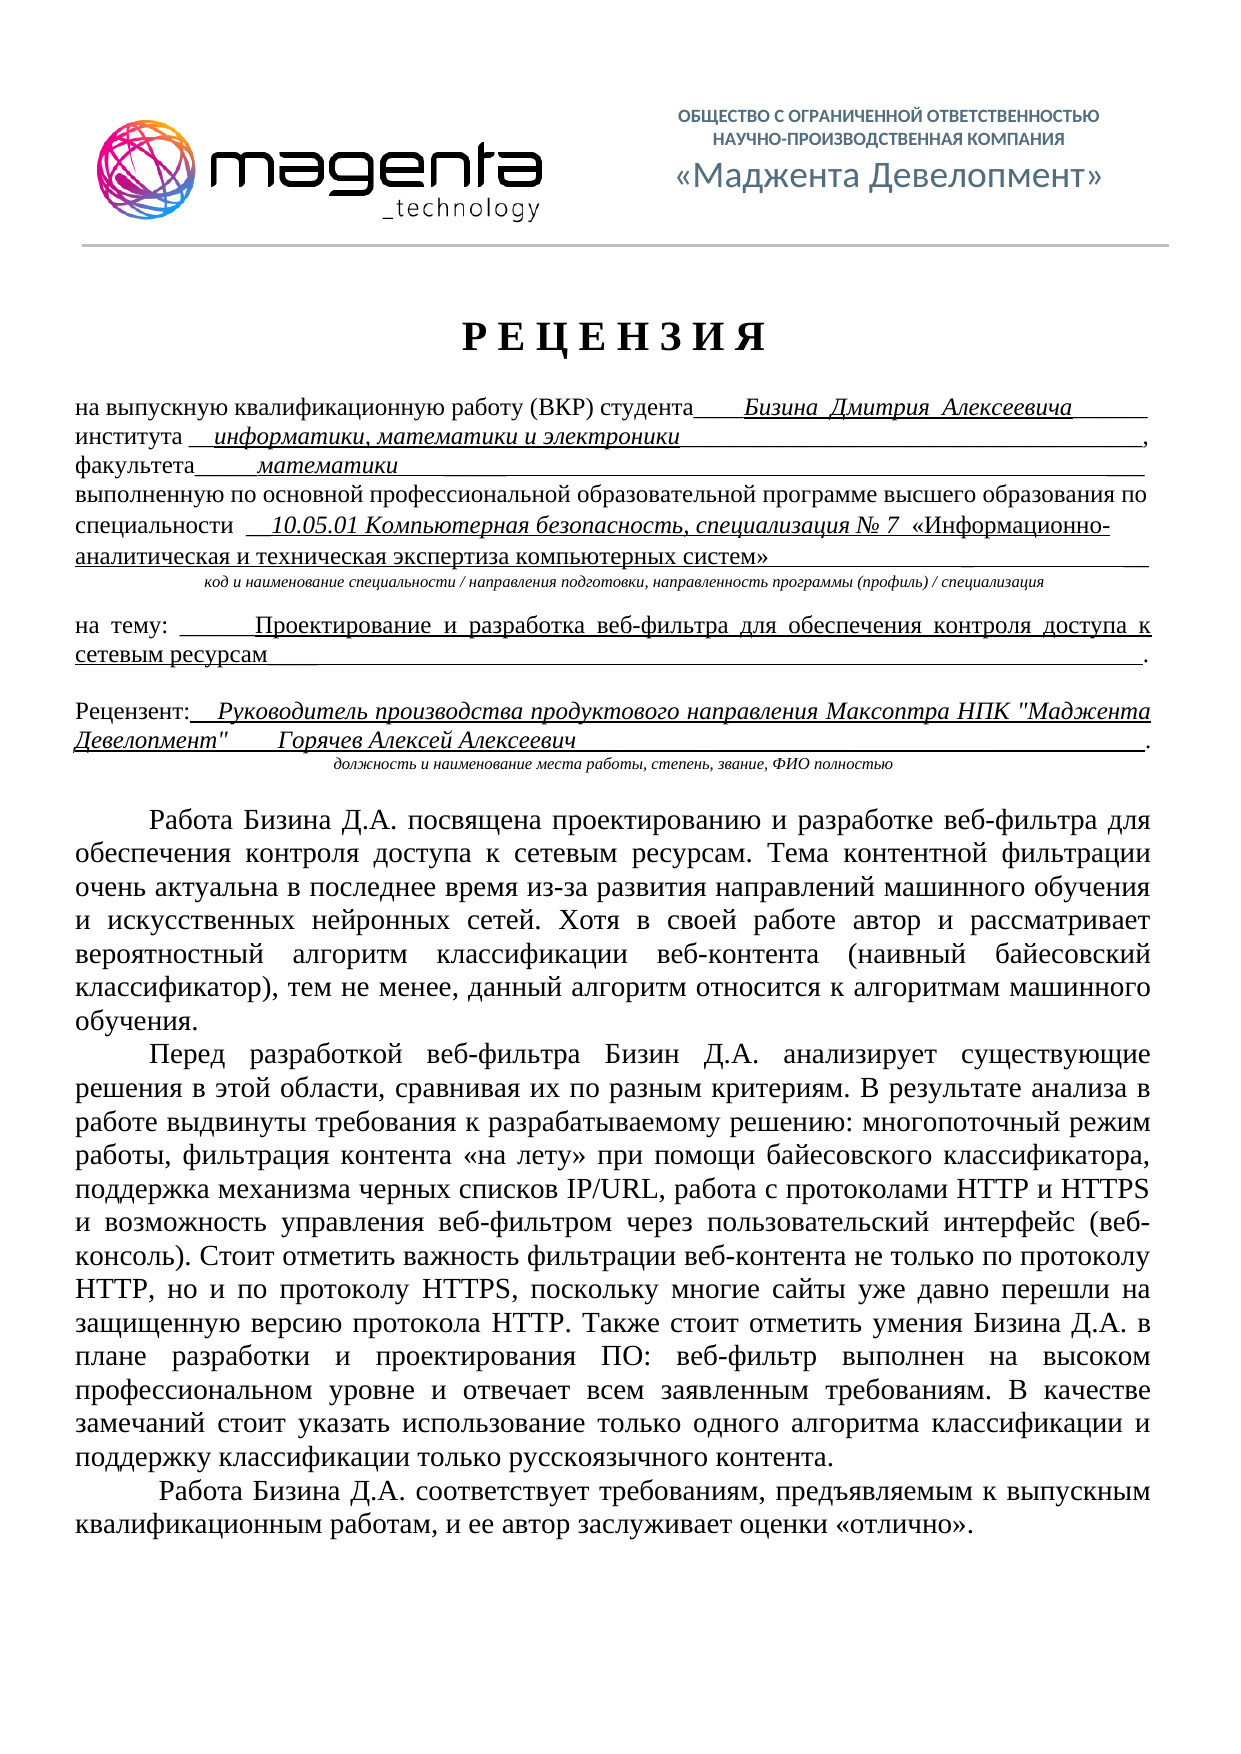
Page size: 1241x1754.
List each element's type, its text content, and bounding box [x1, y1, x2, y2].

text код и наименование специальности / направления подготовки, направленность программы (профиль) / специализация [75, 572, 1152, 591]
text на выпускную квалификационную работу (ВКР) студента____Бизина_Дмитрия_Алексеевича______ [75, 392, 1152, 421]
text факультета_____математики _____ ___ [75, 450, 1152, 479]
text Работа Бизина Д.А. соответствует требованиям, предъявляемым к выпускным квалификационным работам, и ее автор заслуживает оценки «отлично». [75, 1473, 1152, 1540]
table_header [75, 80, 603, 263]
table_header ОБЩЕСТВО С ОГРАНИЧЕННОЙ ОТВЕТСТВЕННОСТЬЮ НАУЧНО-ПРОИЗВОДСТВЕННАЯ КОМПАНИЯ «Маджента Девелопмент» [604, 80, 1174, 263]
text Р Е Ц Е Н З И Я [75, 311, 1152, 359]
text выполненную по основной профессиональной образовательной программе высшего образования по специальности __10.05.01 Компьютерная безопасность, специализация № 7 «Информационно-аналитическая и техническая экспертиза компьютерных систем» _ __ [75, 479, 1152, 569]
text Перед разработкой веб-фильтра Бизин Д.А. анализирует существующие решения в этой области, сравнивая их по разным критериям. В результате анализа в работе выдвинуты требования к разрабатываемому решению: многопоточный режим работы, фильтрация контента «на лету» при помощи байесовского классификатора, поддержка механизма черных списков IP/URL, работа с протоколами HTTP и HTTPS и возможность управления веб-фильтром через пользовательский интерфейс (веб-консоль). Стоит отметить важность фильтрации веб-контента не только по протоколу HTTP, но и по протоколу HTTPS, поскольку многие сайты уже давно перешли на защищенную версию протокола HTTP. Также стоит отметить умения Бизина Д.А. в плане разработки и проектирования ПО: веб-фильтр выполнен на высоком профессиональном уровне и отвечает всем заявленным требованиям. В качестве замечаний стоит указать использование только одного алгоритма классификации и поддержку классификации только русскоязычного контента. [75, 1037, 1152, 1473]
picture [86, 104, 554, 232]
text института __информатики, математики и электроники_____________________________________, [75, 421, 1152, 450]
text должность и наименование места работы, степень, звание, ФИО полностью [75, 754, 1152, 773]
text Работа Бизина Д.А. посвящена проектированию и разработке веб-фильтра для обеспечения контроля доступа к сетевым ресурсам. Тема контентной фильтрации очень актуальна в последнее время из-за развития направлений машинного обучения и искусственных нейронных сетей. Хотя в своей работе автор и рассматривает вероятностный алгоритм классификации веб-контента (наивный байесовский классификатор), тем не менее, данный алгоритм относится к алгоритмам машинного обучения. [75, 802, 1152, 1037]
text на тему: ______Проектирование_и разработка веб-фильтра для обеспечения контроля доступа к сетевым ресурсам____ . [75, 610, 1152, 668]
text Рецензент:_ Руководитель производства продуктового направления Максоптра НПК "Маджента Девелопмент" Горячев Алексей Алексеевич___ ______ ___________ ____________. [75, 696, 1152, 754]
